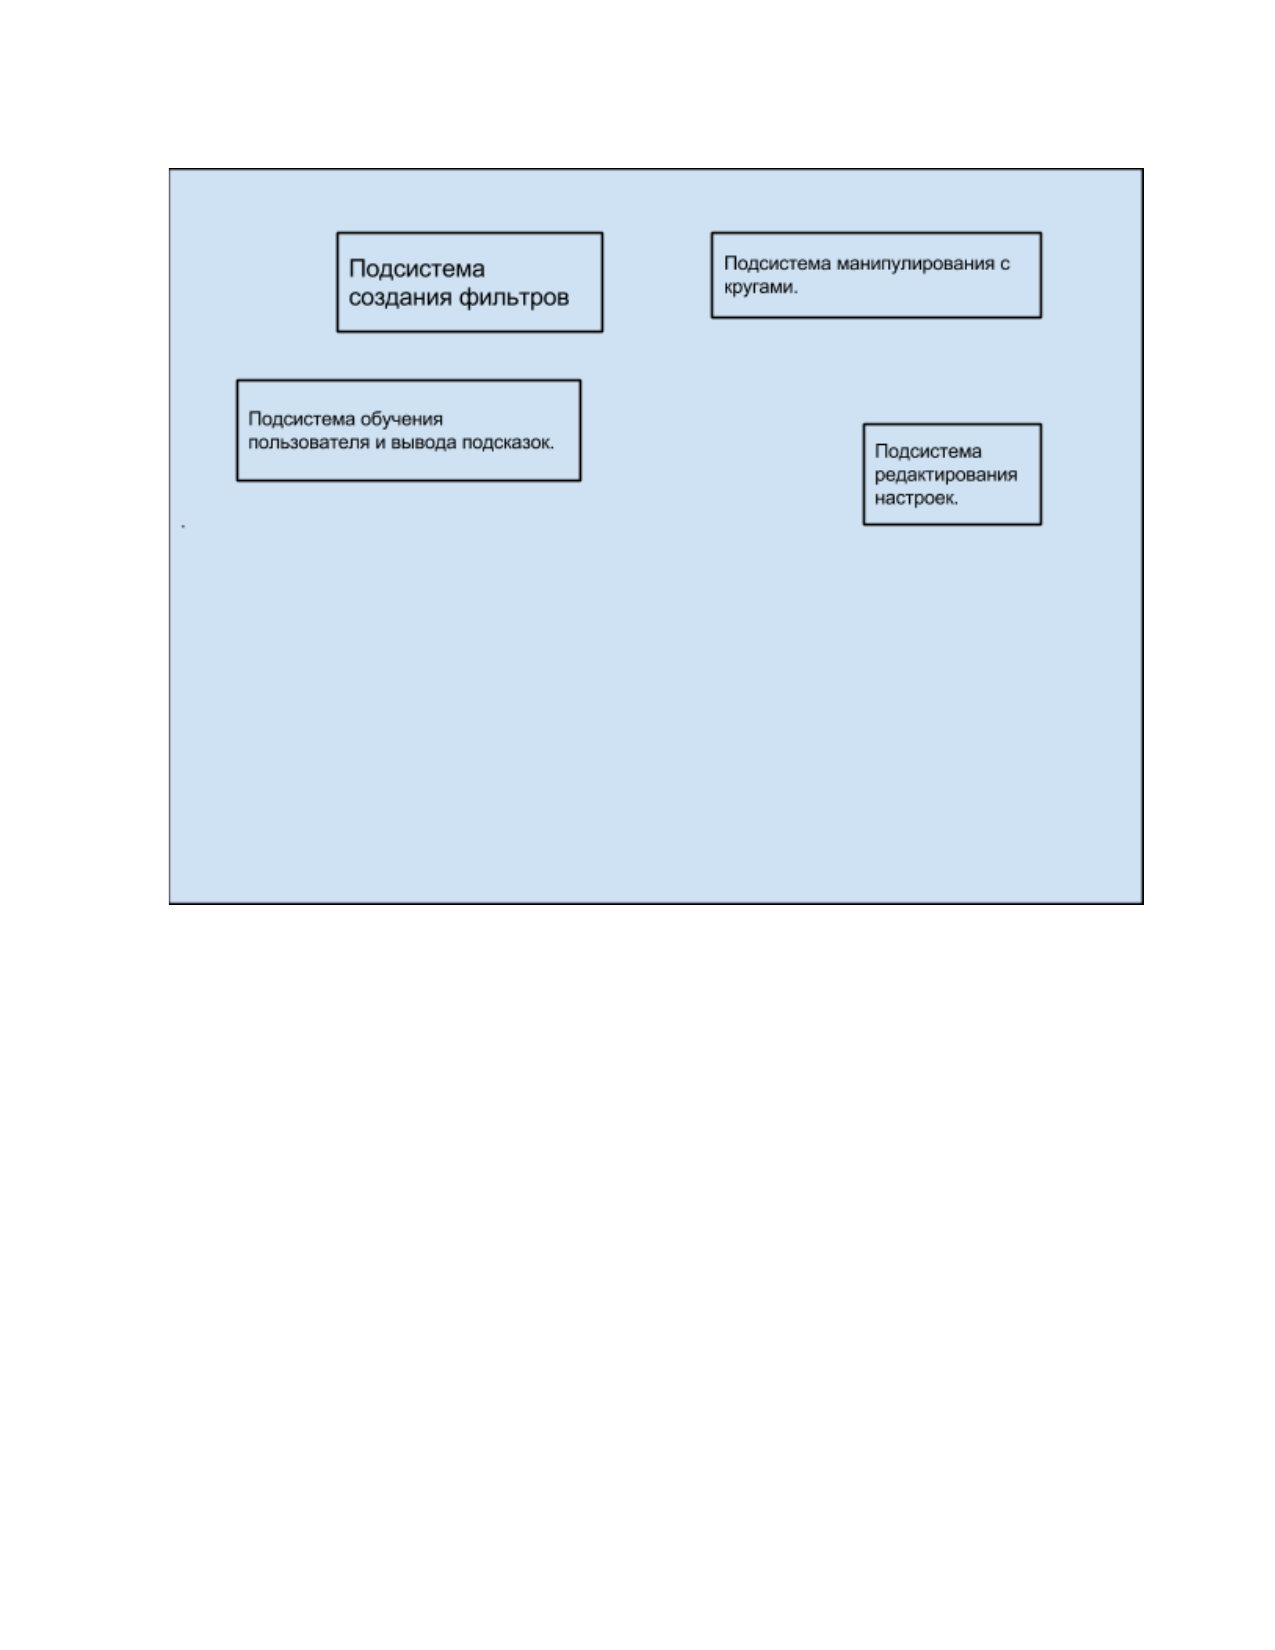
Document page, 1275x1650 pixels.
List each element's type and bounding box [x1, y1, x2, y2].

picture [168, 168, 1144, 905]
